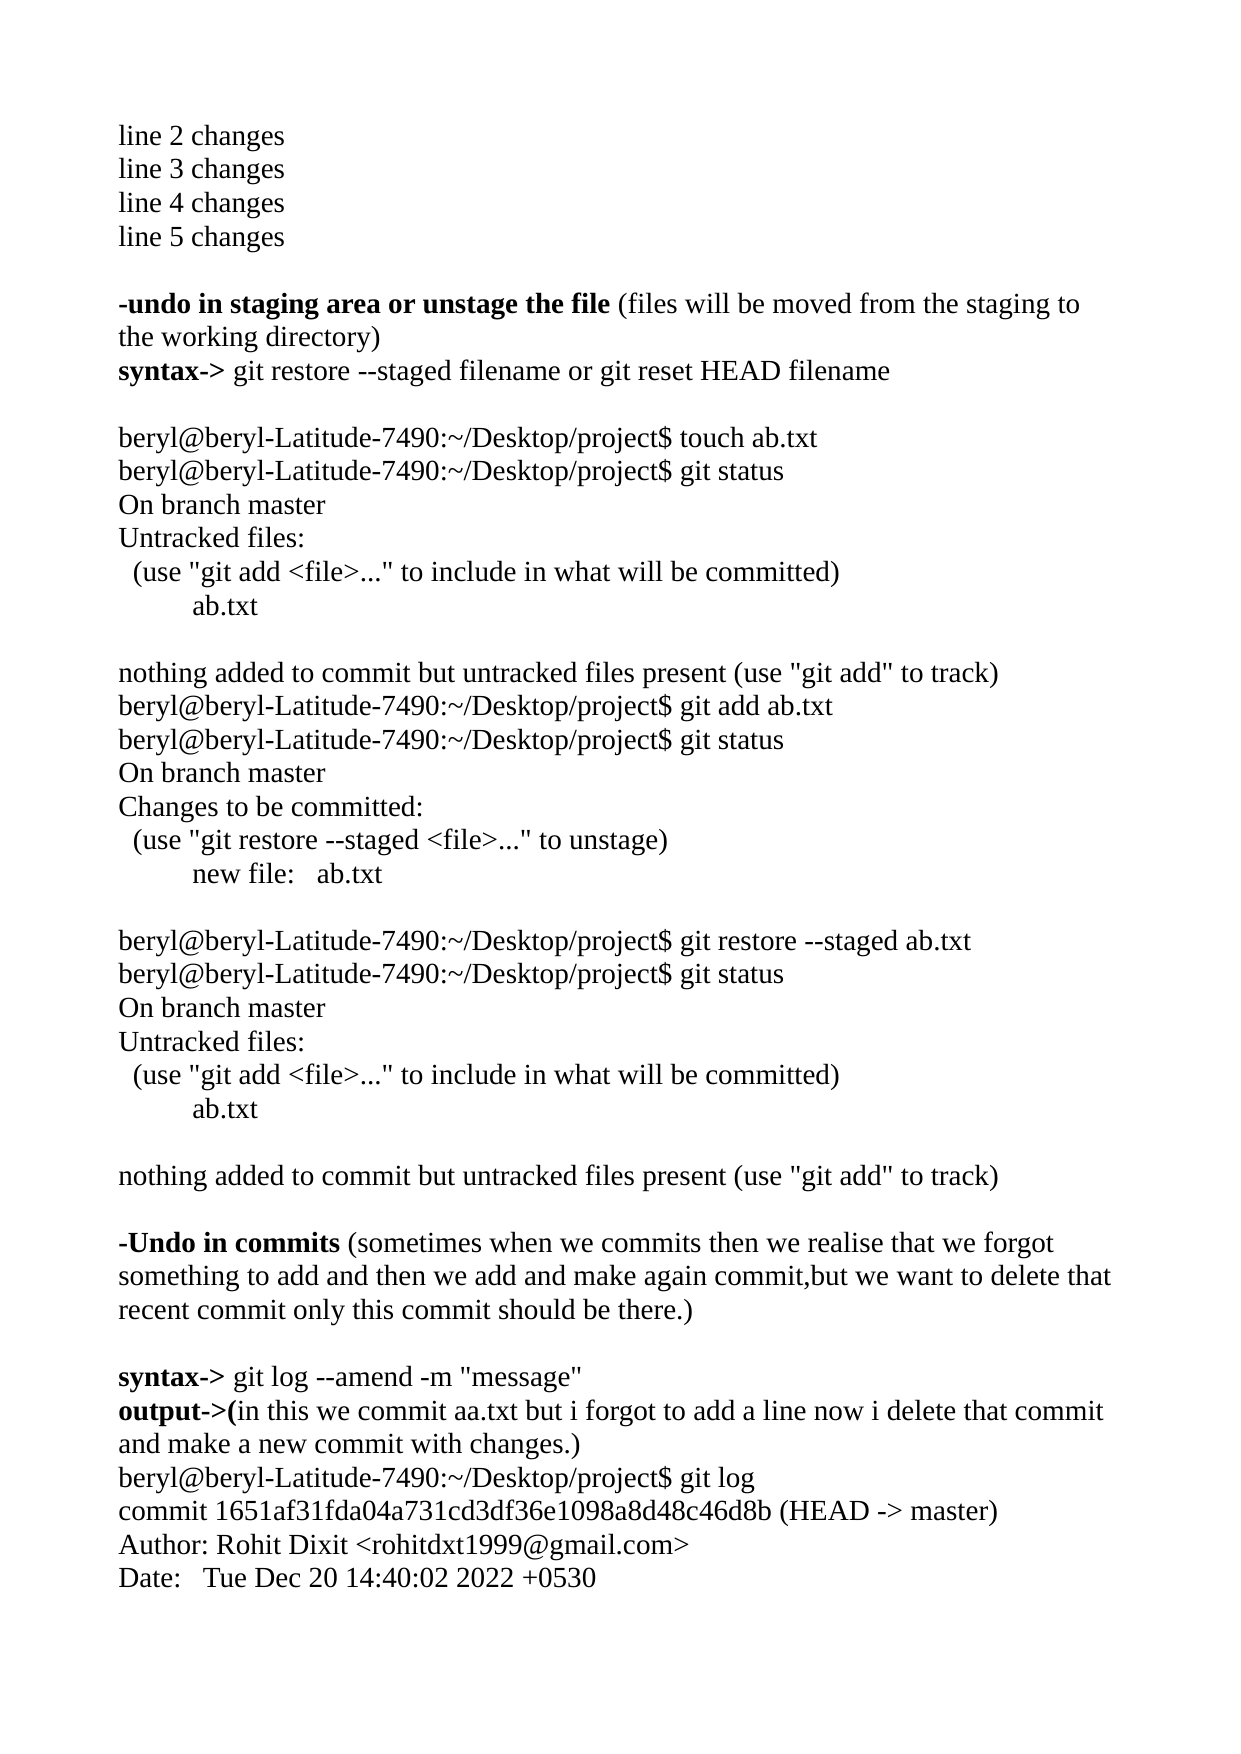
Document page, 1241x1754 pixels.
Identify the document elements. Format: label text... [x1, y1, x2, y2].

text (use "git add <file>..." to include in what will be committed) [118, 1057, 1122, 1091]
text beryl@beryl-Latitude-7490:~/Desktop/project$ touch ab.txt [118, 420, 1122, 453]
text nothing added to commit but untracked files present (use "git add" to track) [118, 1158, 1122, 1191]
text beryl@beryl-Latitude-7490:~/Desktop/project$ git log [118, 1460, 1122, 1493]
text Changes to be committed: [118, 789, 1122, 822]
text -undo in staging area or unstage the file (files will be moved from the staging to the working directory) [118, 286, 1122, 353]
text (use "git add <file>..." to include in what will be committed) [118, 554, 1122, 588]
text line 5 changes [118, 219, 1122, 252]
text line 3 changes [118, 152, 1122, 185]
text commit 1651af31fda04a731cd3df36e1098a8d48c46d8b (HEAD -> master) [118, 1493, 1122, 1527]
text beryl@beryl-Latitude-7490:~/Desktop/project$ git status [118, 453, 1122, 487]
text syntax-> git restore --staged filename or git reset HEAD filename [118, 353, 1122, 386]
text ab.txt [118, 1091, 1122, 1124]
text Untracked files: [118, 1024, 1122, 1057]
text nothing added to commit but untracked files present (use "git add" to track) [118, 655, 1122, 688]
text beryl@beryl-Latitude-7490:~/Desktop/project$ git status [118, 722, 1122, 755]
text (use "git restore --staged <file>..." to unstage) [118, 822, 1122, 856]
text syntax-> git log --amend -m "message" [118, 1359, 1122, 1393]
text -Undo in commits (sometimes when we commits then we realise that we forgot something to add and then we add and make again commit,but we want to delete that recent commit only this commit should be there.) [118, 1225, 1122, 1326]
text ab.txt [118, 588, 1122, 621]
text On branch master [118, 990, 1122, 1024]
text Date: Tue Dec 20 14:40:02 2022 +0530 [118, 1560, 1122, 1594]
text Author: Rohit Dixit <rohitdxt1999@gmail.com> [118, 1527, 1122, 1560]
text On branch master [118, 487, 1122, 521]
text On branch master [118, 755, 1122, 789]
text beryl@beryl-Latitude-7490:~/Desktop/project$ git status [118, 957, 1122, 990]
text beryl@beryl-Latitude-7490:~/Desktop/project$ git restore --staged ab.txt [118, 923, 1122, 957]
text line 4 changes [118, 185, 1122, 219]
text new file: ab.txt [118, 856, 1122, 889]
text output->(in this we commit aa.txt but i forgot to add a line now i delete that commit and make a new commit with changes.) [118, 1393, 1122, 1460]
text Untracked files: [118, 521, 1122, 554]
text line 2 changes [118, 118, 1122, 152]
text beryl@beryl-Latitude-7490:~/Desktop/project$ git add ab.txt [118, 688, 1122, 722]
